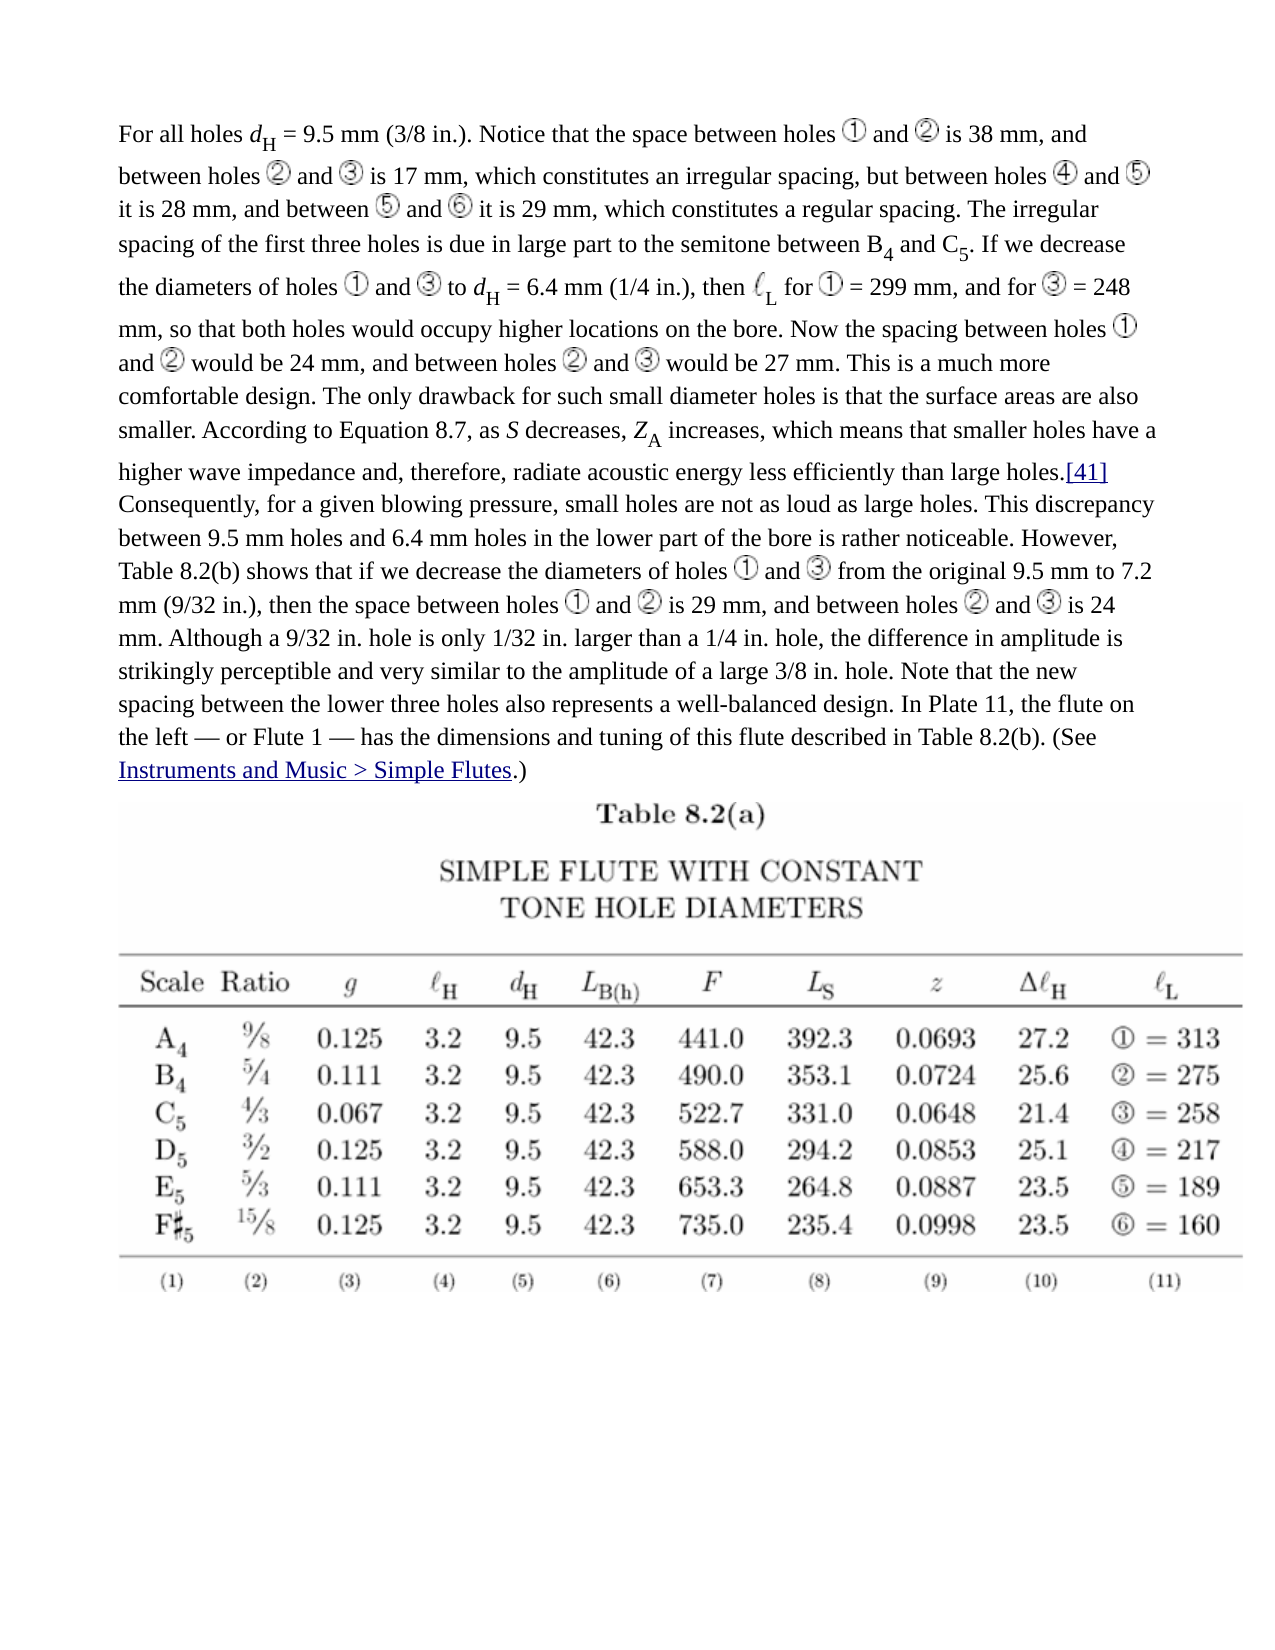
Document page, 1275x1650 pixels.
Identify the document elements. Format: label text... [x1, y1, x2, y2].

picture [964, 589, 989, 614]
picture [448, 193, 473, 218]
text For all holes dH = 9.5 mm (3/8 in.). Notice that the space between holes and is 38 mm, and between holes and is 17 mm, which constitutes an irregular spacing, but between holes and it is 28 mm, and between and it is 29 mm, which constitutes a regular spacing. The irregular spacing of the first three holes is due in large part to the semitone between B4 and C5. If we decrease the diameters of holes and to dH = 6.4 mm (1/4 in.), then L for = 299 mm, and for = 248 mm, so that both holes would occupy higher locations on the bore. Now the spacing between holes and would be 24 mm, and between holes and would be 27 mm. This is a much more comfortable design. The only drawback for such small diameter holes is that the surface areas are also smaller. According to Equation 8.7, as S decreases, ZA increases, which means that smaller holes have a higher wave impedance and, therefore, radiate acoustic energy less efficiently than large holes.[41] Consequently, for a given blowing pressure, small holes are not as loud as large holes. This discrepancy between 9.5 mm holes and 6.4 mm holes in the lower part of the bore is rather noticeable. However, Table 8.2(b) shows that if we decrease the diameters of holes and from the original 9.5 mm to 7.2 mm (9/32 in.), then the space between holes and is 29 mm, and between holes and is 24 mm. Although a 9/32 in. hole is only 1/32 in. larger than a 1/4 in. hole, the difference in amplitude is strikingly perceptible and very similar to the amplitude of a large 3/8 in. hole. Note that the new spacing between the lower three holes also represents a well-balanced design. In Plate 11, the flute on the left — or Flute 1 — has the dimensions and tuning of this flute described in Table 8.2(b). (See Instruments and Music > Simple Flutes.) [118, 118, 1157, 784]
picture [266, 160, 291, 185]
picture [915, 118, 939, 142]
picture [806, 555, 831, 580]
picture [339, 160, 364, 185]
picture [1037, 589, 1062, 614]
picture [562, 347, 587, 372]
picture [1042, 271, 1067, 296]
picture [637, 589, 662, 614]
picture [1126, 160, 1150, 185]
picture [375, 193, 400, 218]
picture [635, 347, 660, 372]
picture [160, 347, 185, 372]
picture [417, 271, 442, 296]
picture [734, 555, 759, 580]
picture [344, 271, 369, 296]
picture [565, 589, 590, 614]
picture [1113, 313, 1137, 338]
picture [751, 272, 765, 296]
picture [118, 802, 1244, 1292]
picture [818, 271, 843, 296]
picture [842, 118, 867, 142]
picture [1053, 160, 1078, 185]
